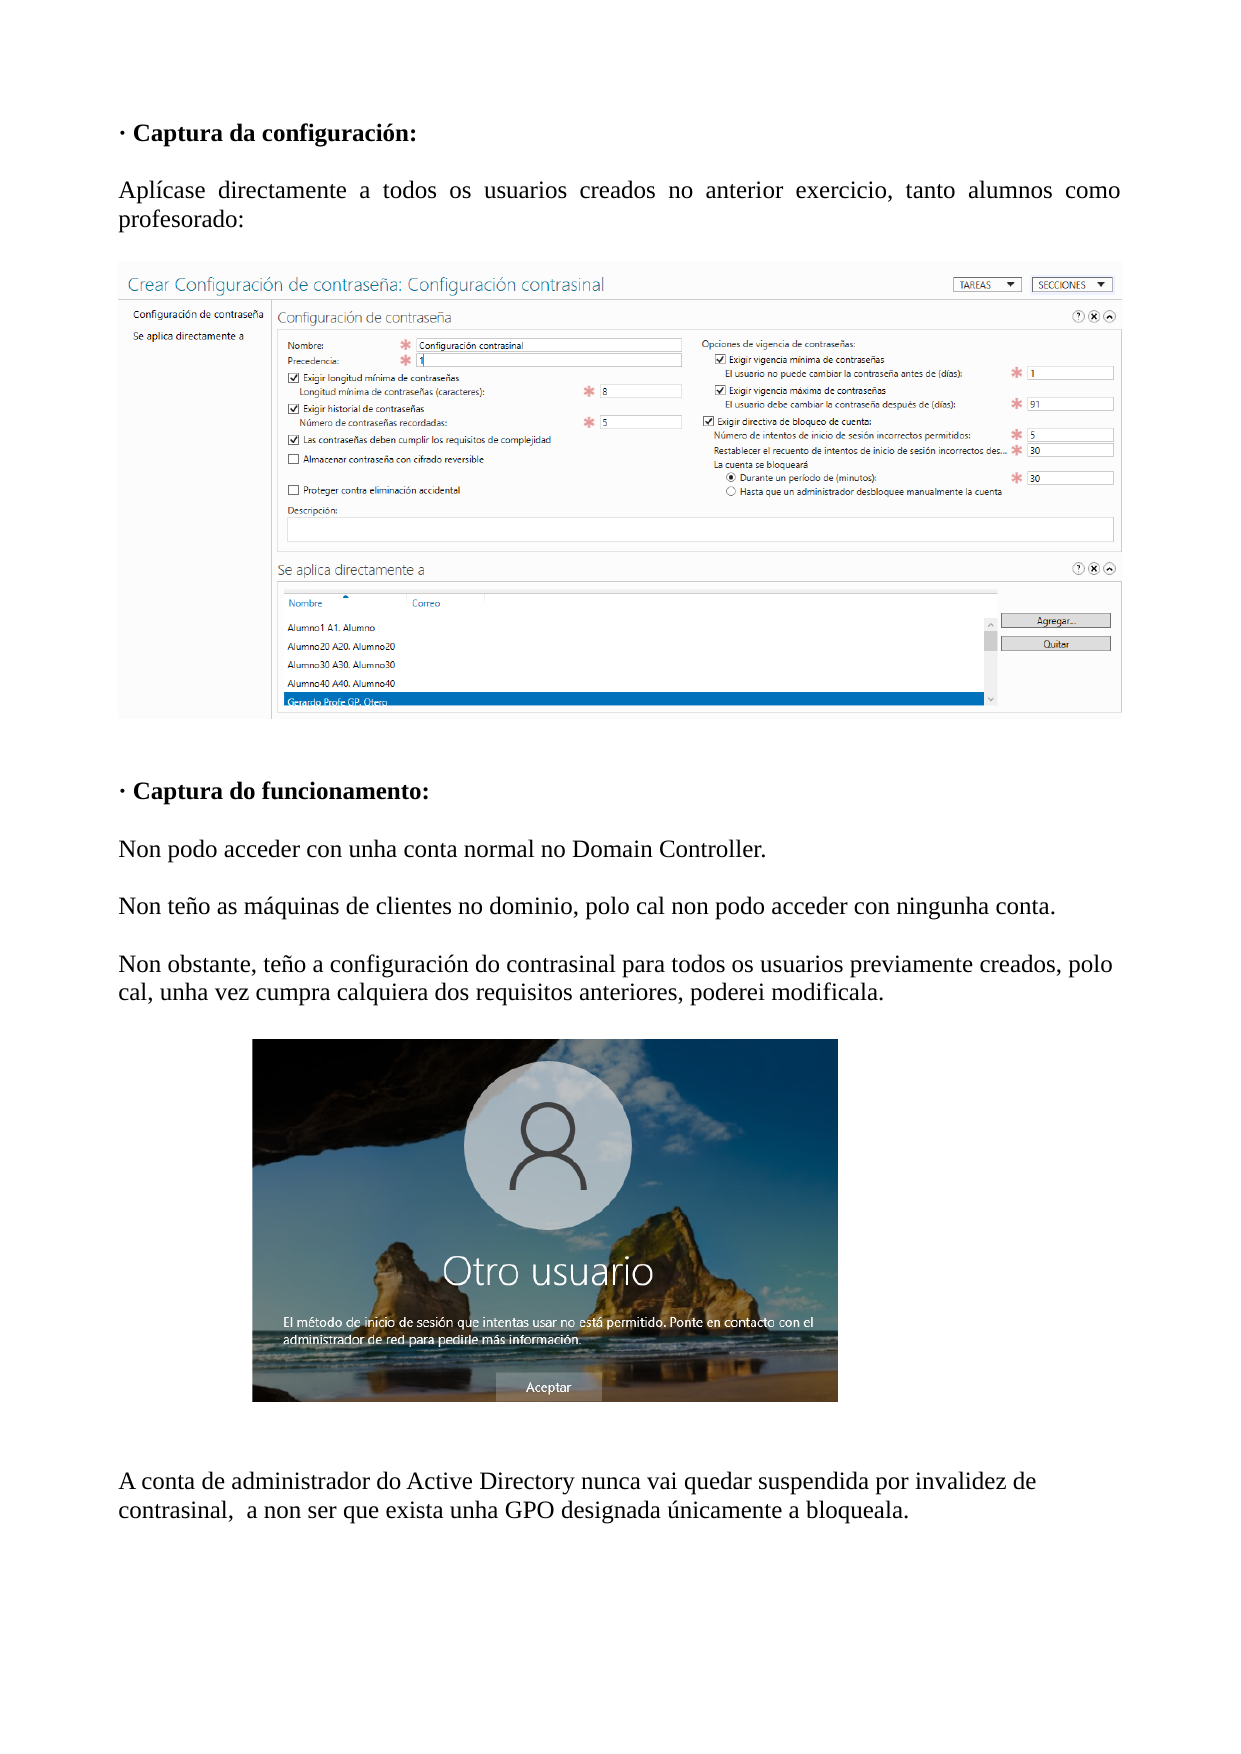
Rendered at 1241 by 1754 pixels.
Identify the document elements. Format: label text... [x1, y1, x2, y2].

picture [252, 1039, 838, 1402]
text A conta de administrador do Active Directory nunca vai quedar suspendida por invalidez de contrasinal, a non ser que exista unha GPO designada únicamente a bloqueala. [118, 1466, 1122, 1524]
text Non teño as máquinas de clientes no dominio, polo cal non podo acceder con ningunha conta. [118, 891, 1122, 920]
text Aplícase directamente a todos os usuarios creados no anterior exercicio, tanto alumnos como profesorado: [118, 176, 1122, 233]
text Non podo acceder con unha conta normal no Domain Controller. [118, 834, 1122, 862]
text Non obstante, teño a configuración do contrasinal para todos os usuarios previamente creados, polo cal, unha vez cumpra calquiera dos requisitos anteriores, poderei modificala. [118, 949, 1122, 1006]
picture [118, 261, 1123, 719]
text · Captura da configuración: [118, 118, 1122, 147]
text · Captura do funcionamento: [118, 776, 1122, 805]
